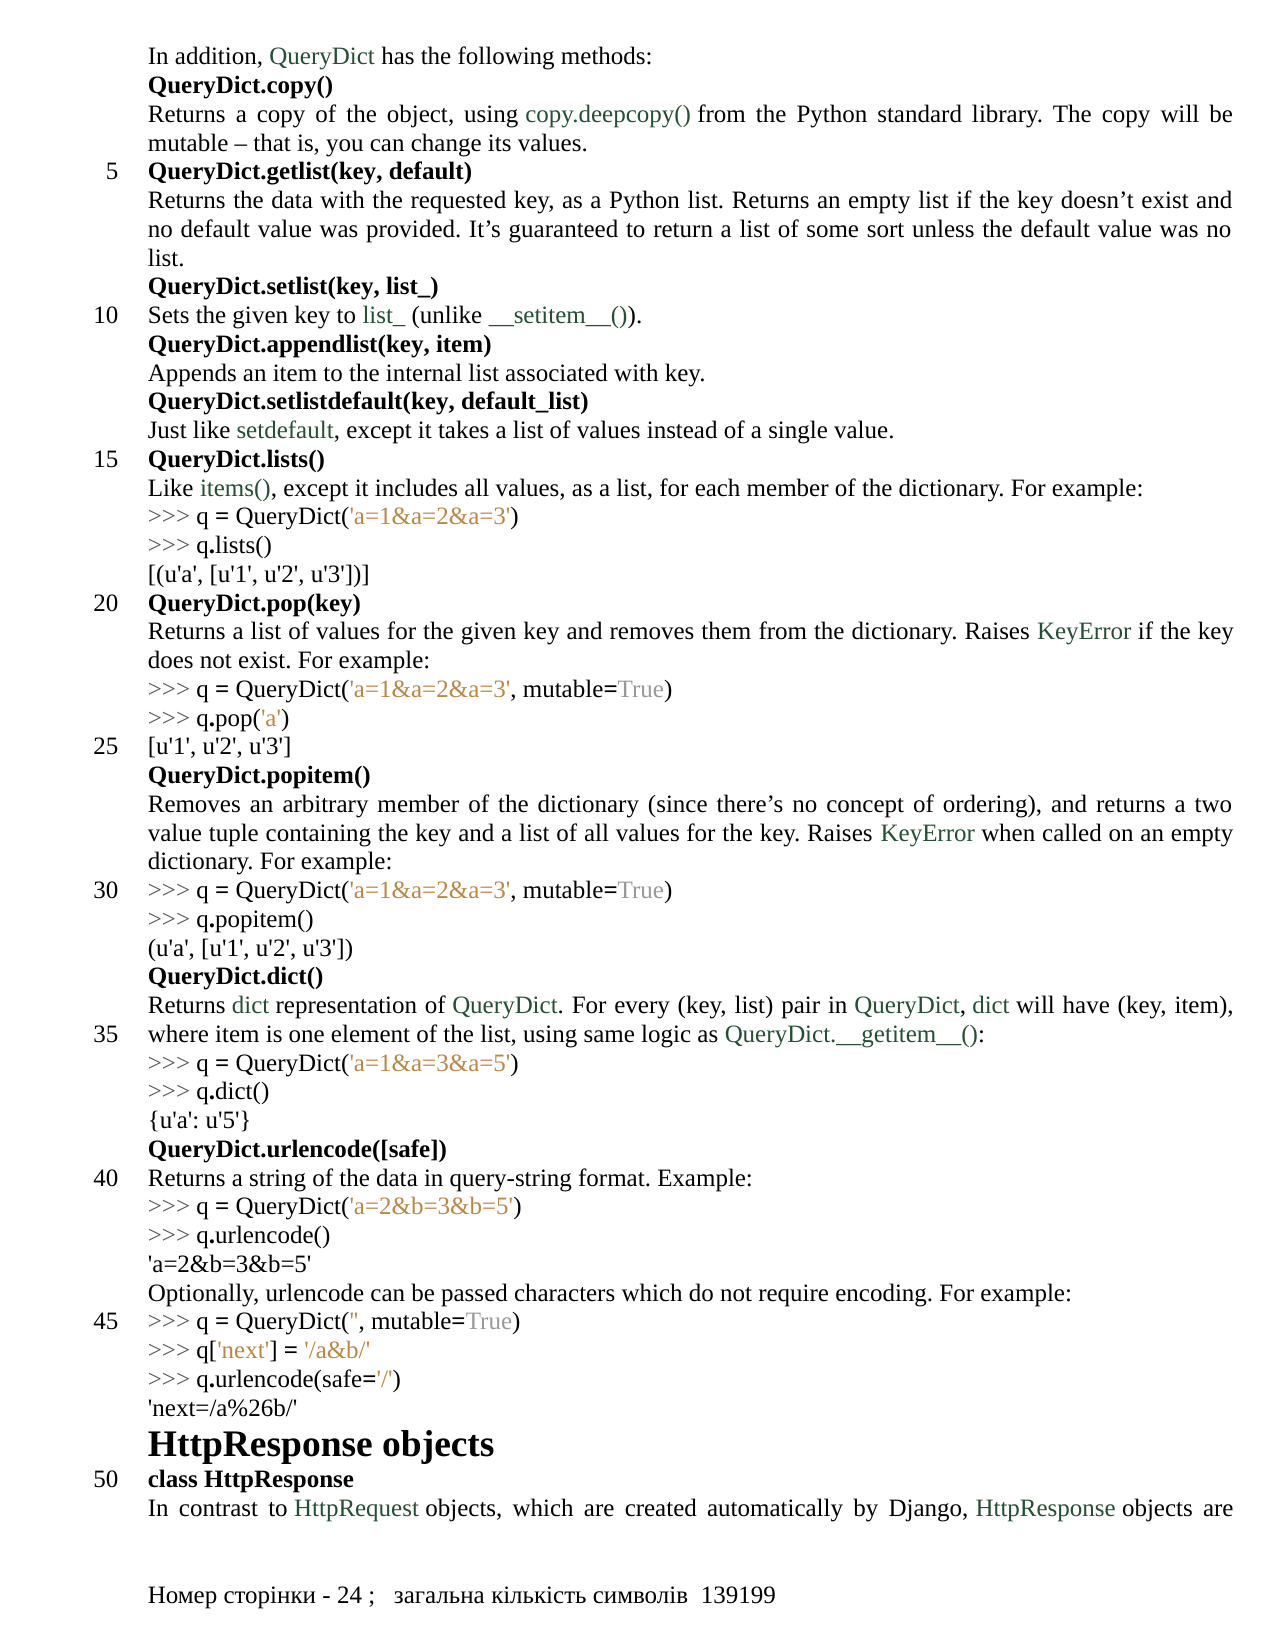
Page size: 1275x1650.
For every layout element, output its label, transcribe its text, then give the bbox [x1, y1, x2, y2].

text >>> q.urlencode(safe='/') [148, 1364, 1234, 1393]
text 'a=2&b=3&b=5' [148, 1249, 1234, 1278]
text Returns the data with the requested key, as a Python list. Returns an empty list if the key doesn’t exist and no default value was provided. It’s guaranteed to return a list of some sort unless the default value was no list. [148, 185, 1234, 271]
text Like items(), except it includes all values, as a list, for each member of the dictionary. For example: [148, 473, 1234, 501]
text >>> q.lists() [148, 530, 1234, 559]
text >>> q = QueryDict('', mutable=True) [148, 1306, 1234, 1335]
text Removes an arbitrary member of the dictionary (since there’s no concept of ordering), and returns a two value tuple containing the key and a list of all values for the key. Raises KeyError when called on an empty dictionary. For example: [148, 789, 1234, 875]
text {u'a': u'5'} [148, 1105, 1234, 1134]
subtitle HttpResponse objects [148, 1421, 1234, 1464]
text Just like setdefault, except it takes a list of values instead of a single value. [148, 415, 1234, 444]
text class HttpResponse [148, 1464, 1234, 1493]
text Sets the given key to list_ (unlike __setitem__()). [148, 300, 1234, 329]
text >>> q = QueryDict('a=2&b=3&b=5') [148, 1191, 1234, 1220]
text [u'1', u'2', u'3'] [148, 731, 1234, 760]
text >>> q.popitem() [148, 904, 1234, 933]
text QueryDict.copy() [148, 70, 1234, 99]
text Returns a copy of the object, using copy.deepcopy() from the Python standard library. The copy will be mutable – that is, you can change its values. [148, 99, 1234, 156]
text >>> q.dict() [148, 1076, 1234, 1105]
text >>> q = QueryDict('a=1&a=2&a=3') [148, 501, 1234, 530]
text QueryDict.setlist(key, list_) [148, 271, 1234, 300]
text In contrast to HttpRequest objects, which are created automatically by Django, HttpResponse objects are [148, 1493, 1234, 1522]
text 'next=/a%26b/' [148, 1393, 1234, 1421]
text [(u'a', [u'1', u'2', u'3'])] [148, 559, 1234, 588]
text In addition, QueryDict has the following methods: [148, 41, 1234, 70]
text QueryDict.pop(key) [148, 588, 1234, 616]
text >>> q = QueryDict('a=1&a=3&a=5') [148, 1048, 1234, 1076]
text (u'a', [u'1', u'2', u'3']) [148, 933, 1234, 961]
text >>> q['next'] = '/a&b/' [148, 1335, 1234, 1364]
text QueryDict.getlist(key, default) [148, 156, 1234, 185]
text QueryDict.popitem() [148, 760, 1234, 789]
text >>> q = QueryDict('a=1&a=2&a=3', mutable=True) [148, 875, 1234, 904]
text QueryDict.appendlist(key, item) [148, 329, 1234, 358]
text Optionally, urlencode can be passed characters which do not require encoding. For example: [148, 1278, 1234, 1306]
text Appends an item to the internal list associated with key. [148, 358, 1234, 386]
text QueryDict.dict() [148, 961, 1234, 990]
text Returns dict representation of QueryDict. For every (key, list) pair in QueryDict, dict will have (key, item), where item is one element of the list, using same logic as QueryDict.__getitem__(): [148, 990, 1234, 1048]
text QueryDict.urlencode([safe]) [148, 1134, 1234, 1163]
text >>> q.pop('a') [148, 703, 1234, 731]
text QueryDict.lists() [148, 444, 1234, 473]
text Returns a string of the data in query-string format. Example: [148, 1163, 1234, 1191]
text >>> q.urlencode() [148, 1220, 1234, 1249]
text Returns a list of values for the given key and removes them from the dictionary. Raises KeyError if the key does not exist. For example: [148, 616, 1234, 674]
text >>> q = QueryDict('a=1&a=2&a=3', mutable=True) [148, 674, 1234, 703]
text QueryDict.setlistdefault(key, default_list) [148, 386, 1234, 415]
